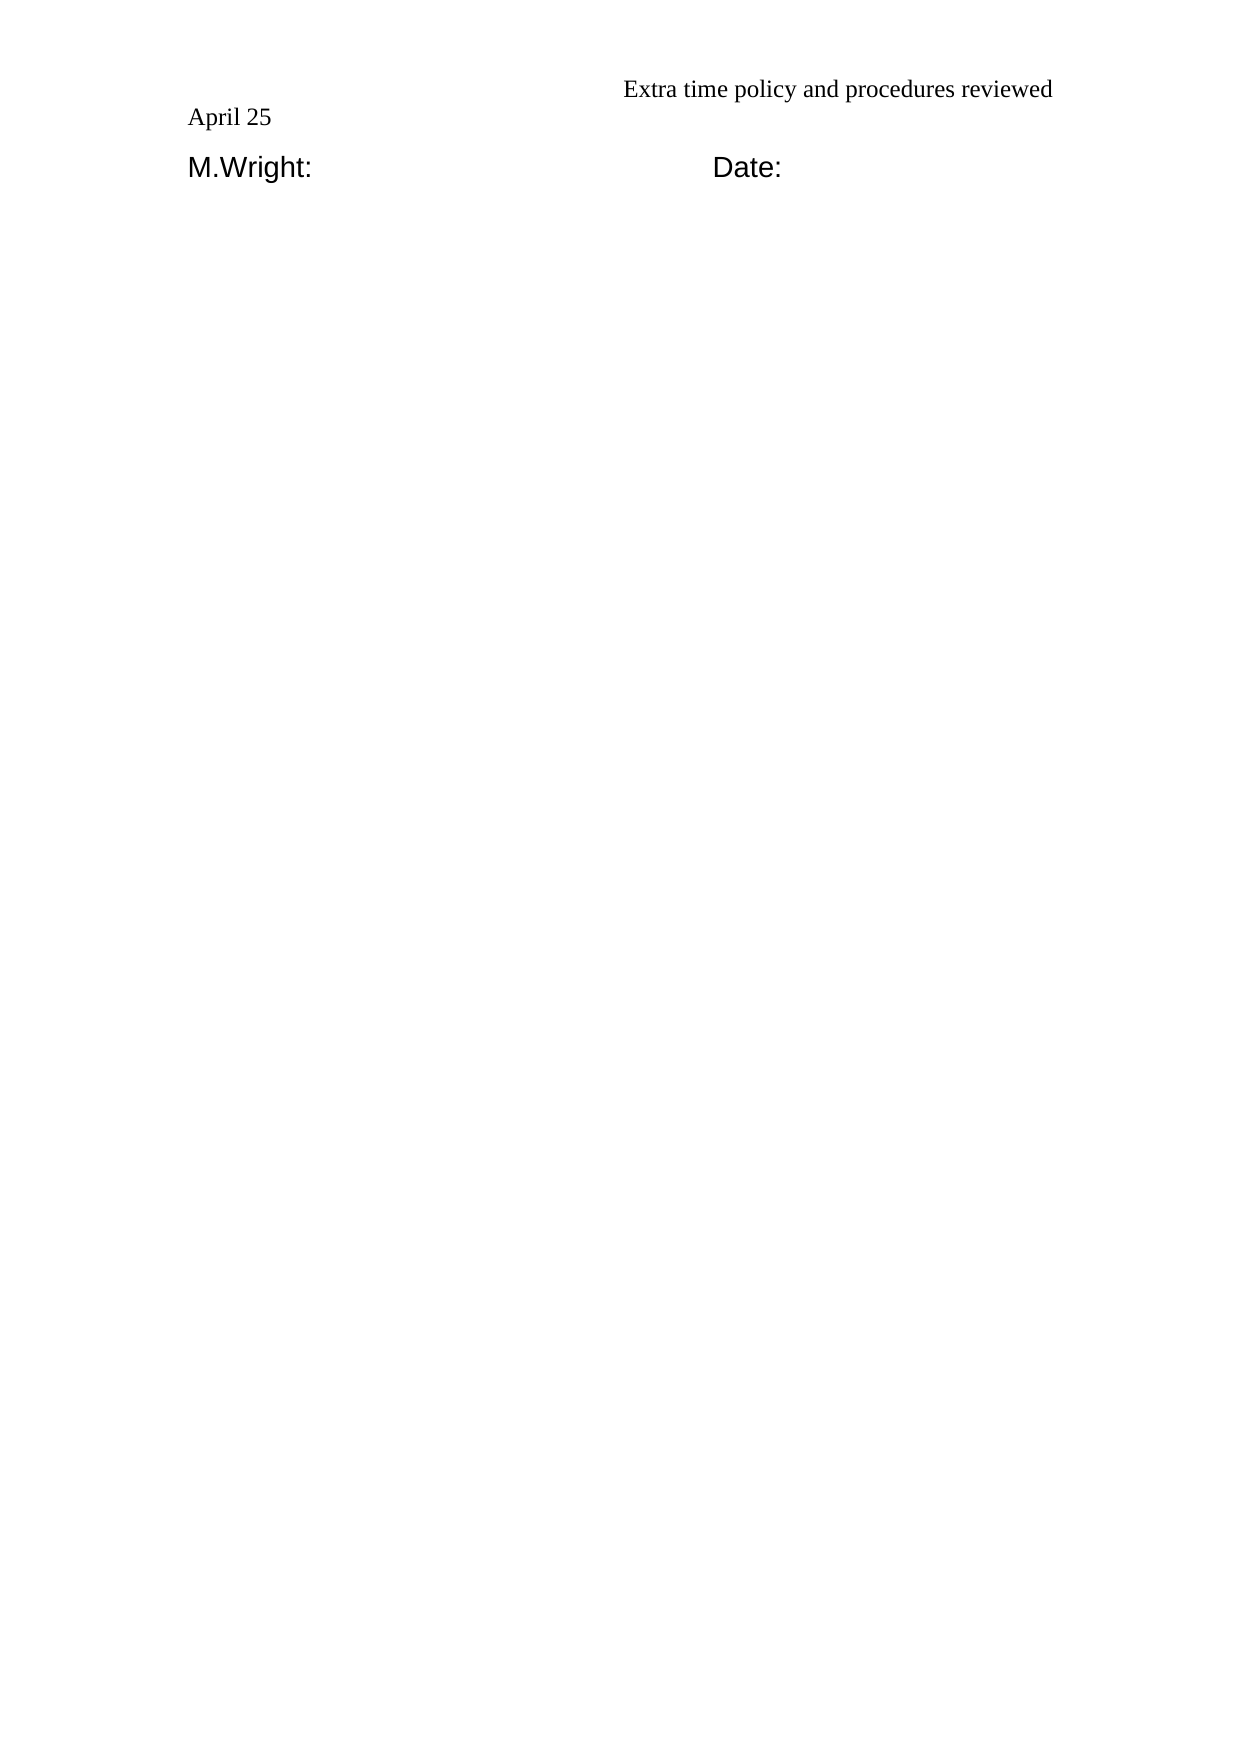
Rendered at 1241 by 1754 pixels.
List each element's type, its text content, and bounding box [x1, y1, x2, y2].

text M.Wright: Date: [187, 150, 1053, 183]
